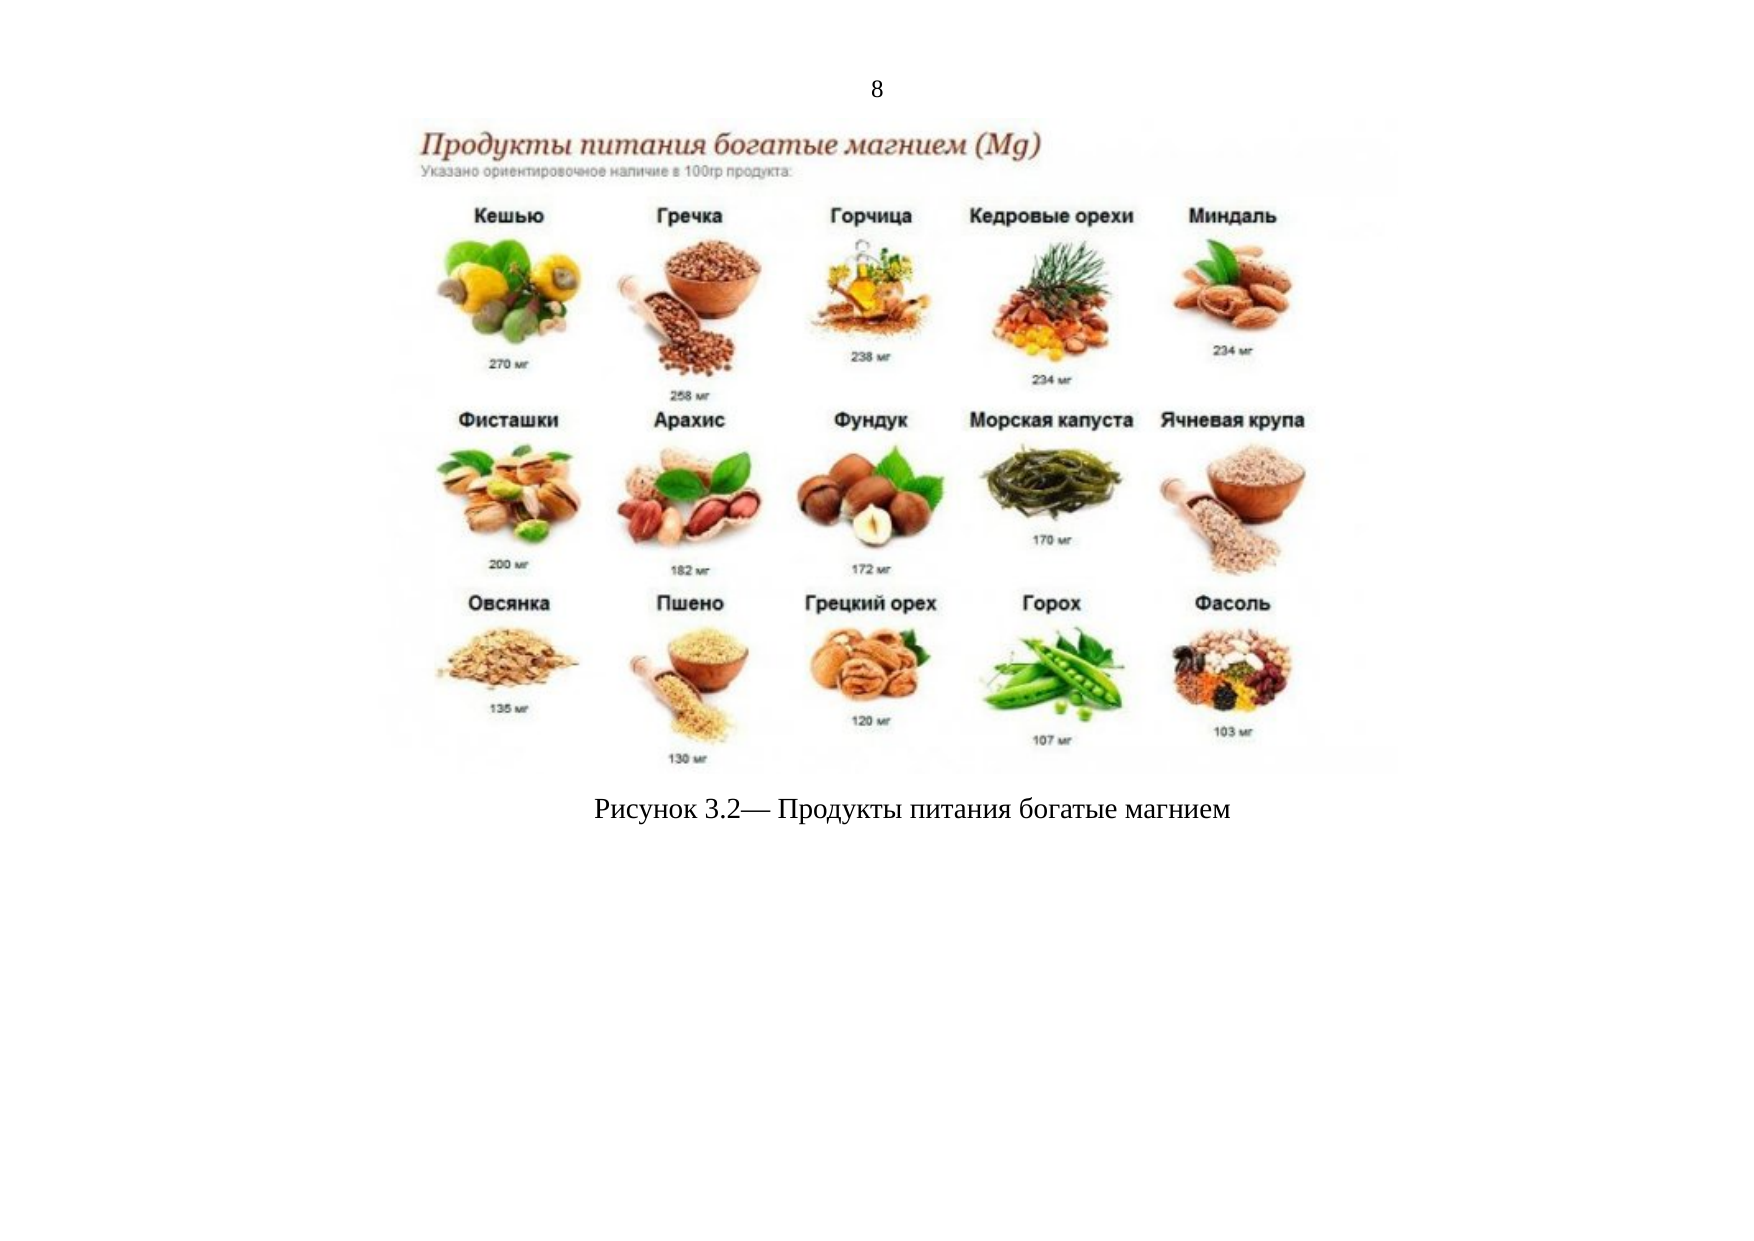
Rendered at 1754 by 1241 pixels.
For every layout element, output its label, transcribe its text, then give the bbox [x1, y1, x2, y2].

text Рисунок 3.2— Продукты питания богатые магнием [118, 118, 1636, 824]
